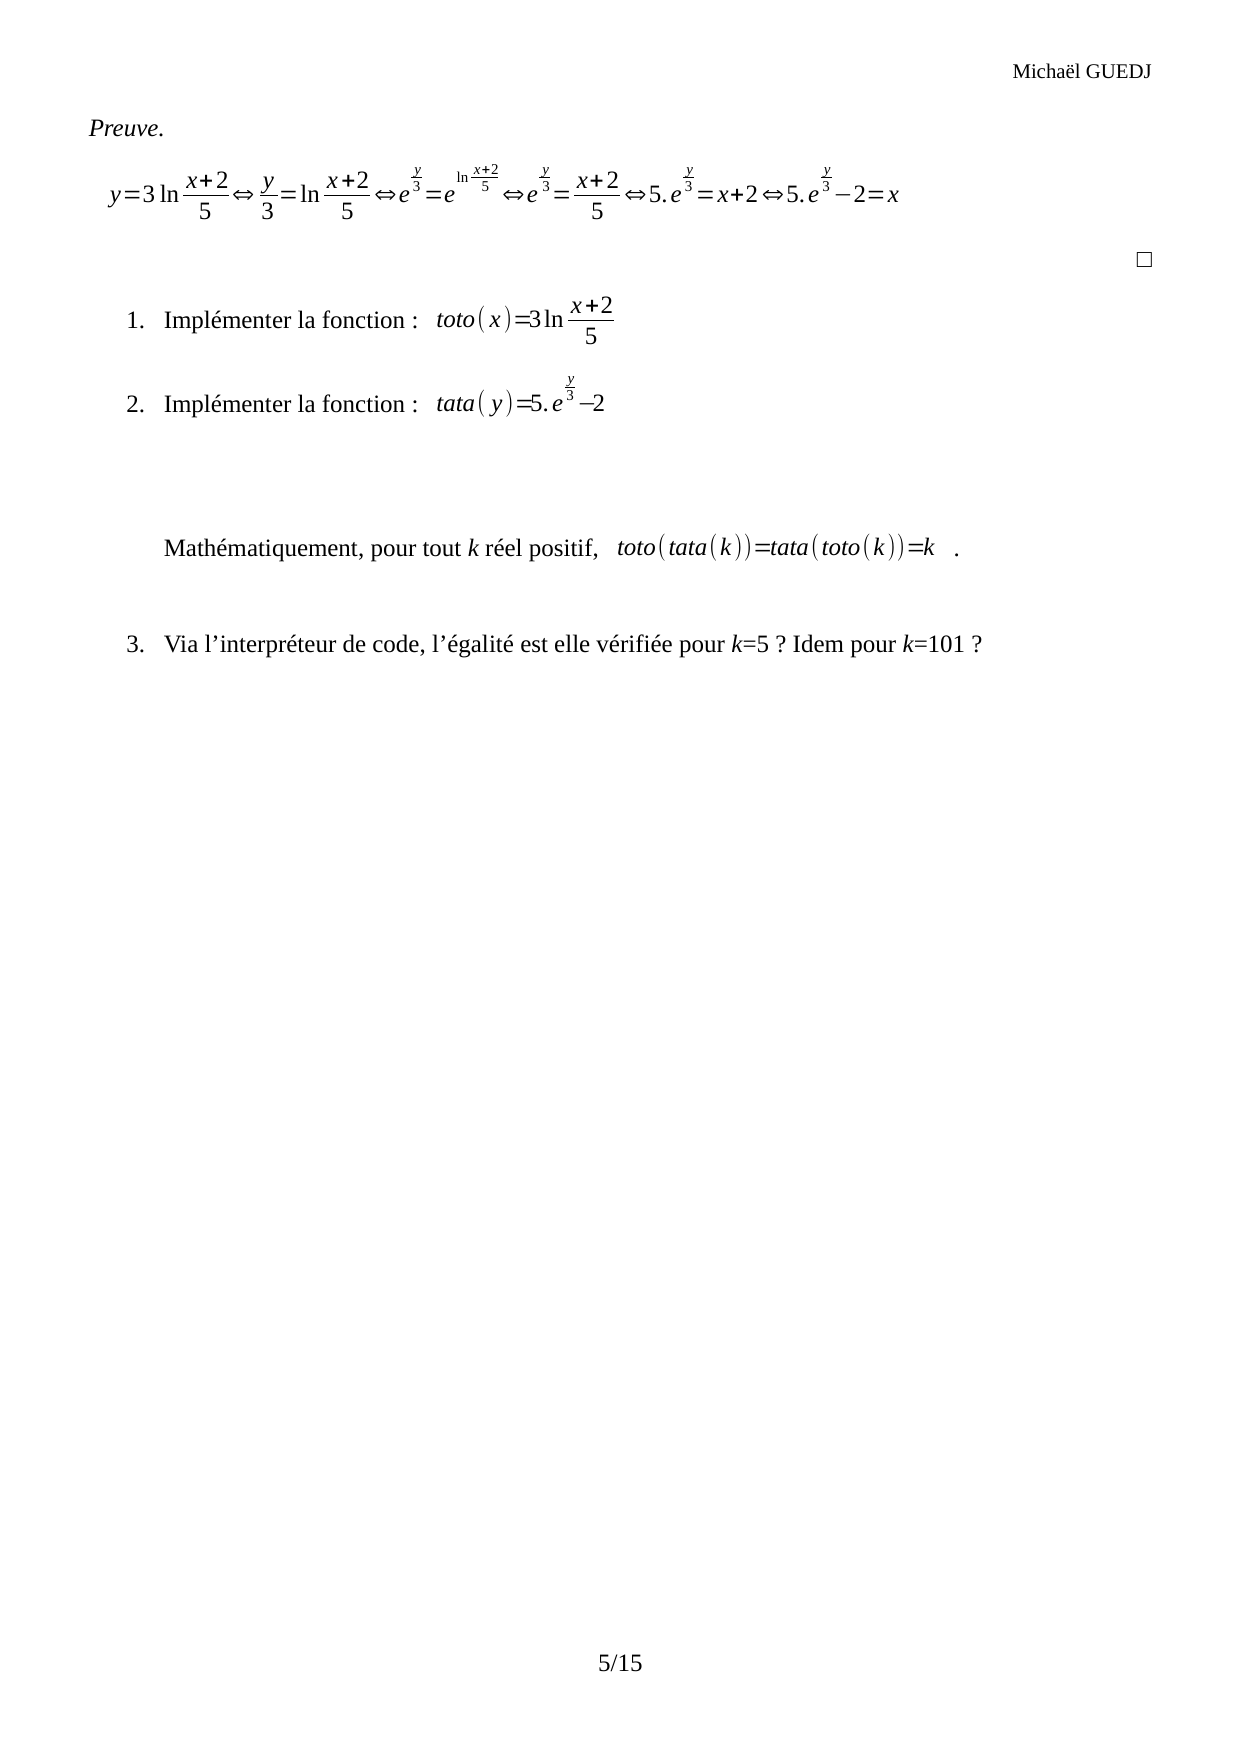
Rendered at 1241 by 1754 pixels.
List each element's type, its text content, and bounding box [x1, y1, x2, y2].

text Preuve. [88, 113, 1152, 141]
text □ [88, 244, 1152, 273]
list Mathématiquement, pour tout k réel positif,. [126, 533, 1152, 562]
list Implémenter la fonction : [126, 369, 1152, 419]
list Implémenter la fonction : [126, 292, 1152, 351]
list Via l’interpréteur de code, l’égalité est elle vérifiée pour k=5 ? Idem pour k=101 ? [126, 629, 1152, 658]
